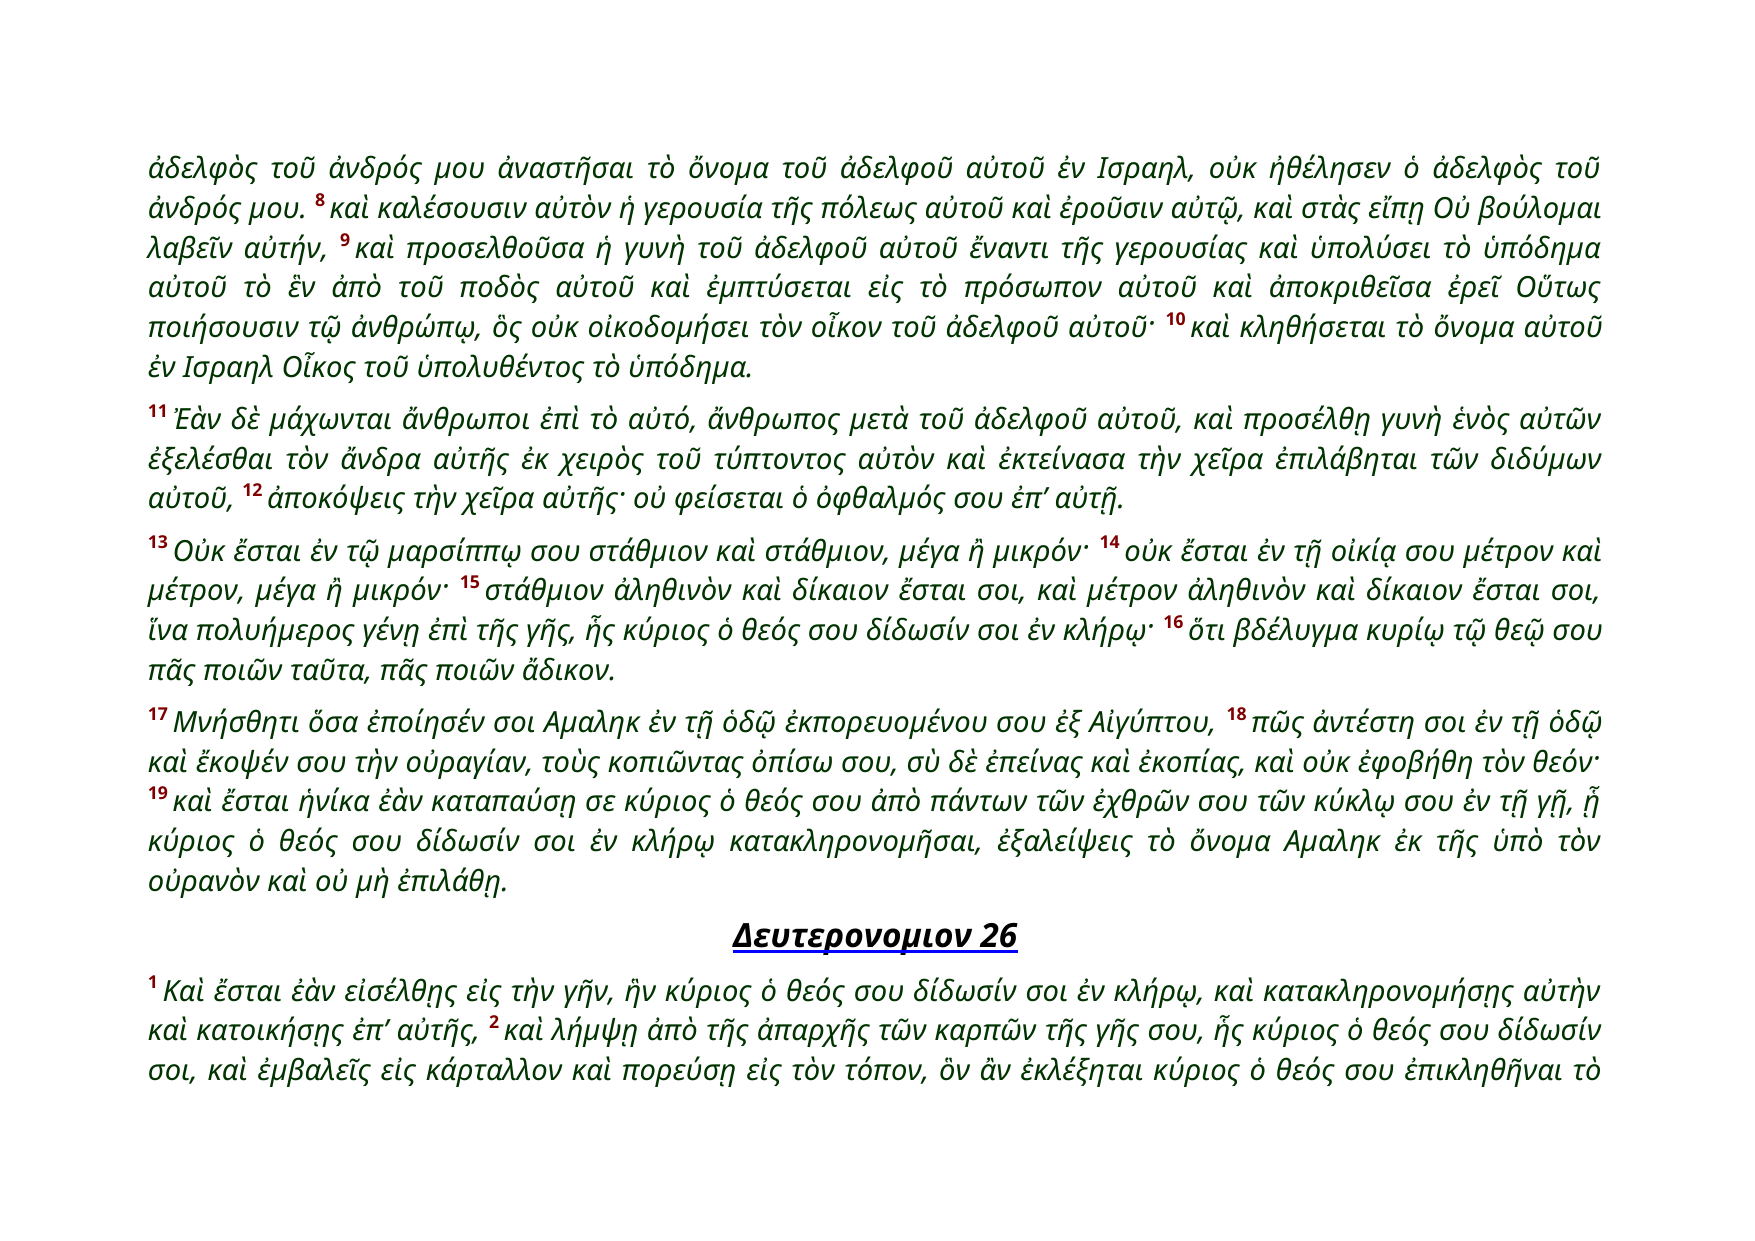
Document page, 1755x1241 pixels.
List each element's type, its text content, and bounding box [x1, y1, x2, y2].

text Δευτερονομιον 26 [148, 912, 1606, 957]
text ἀδελφὸς τοῦ ἀνδρός μου ἀναστῆσαι τὸ ὄνομα τοῦ ἀδελφοῦ αὐτοῦ ἐν Ισραηλ, οὐκ ἠθέλησεν ὁ ἀδελφὸς τοῦ ἀνδρός μου. 8 καὶ καλέσουσιν αὐτὸν ἡ γερουσία τῆς πόλεως αὐτοῦ καὶ ἐροῦσιν αὐτῷ, καὶ στὰς εἴπῃ Οὐ βούλομαι λαβεῖν αὐτήν, 9 καὶ προσελθοῦσα ἡ γυνὴ τοῦ ἀδελφοῦ αὐτοῦ ἔναντι τῆς γερουσίας καὶ ὑπολύσει τὸ ὑπόδημα αὐτοῦ τὸ ἓν ἀπὸ τοῦ ποδὸς αὐτοῦ καὶ ἐμπτύσεται εἰς τὸ πρόσωπον αὐτοῦ καὶ ἀποκριθεῖσα ἐρεῖ Οὕτως ποιήσουσιν τῷ ἀνθρώπῳ, ὃς οὐκ οἰκοδομήσει τὸν οἶκον τοῦ ἀδελφοῦ αὐτοῦ· 10 καὶ κληθήσεται τὸ ὄνομα αὐτοῦ ἐν Ισραηλ Οἶκος τοῦ ὑπολυθέντος τὸ ὑπόδημα. [148, 148, 1606, 386]
text 11 Ἐὰν δὲ μάχωνται ἄνθρωποι ἐπὶ τὸ αὐτό, ἄνθρωπος μετὰ τοῦ ἀδελφοῦ αὐτοῦ, καὶ προσέλθῃ γυνὴ ἑνὸς αὐτῶν ἐξελέσθαι τὸν ἄνδρα αὐτῆς ἐκ χειρὸς τοῦ τύπτοντος αὐτὸν καὶ ἐκτείνασα τὴν χεῖρα ἐπιλάβηται τῶν διδύμων αὐτοῦ, 12 ἀποκόψεις τὴν χεῖρα αὐτῆς· οὐ φείσεται ὁ ὀφθαλμός σου ἐπ’ αὐτῇ. [148, 398, 1606, 517]
text 1 Καὶ ἔσται ἐὰν εἰσέλθῃς εἰς τὴν γῆν, ἣν κύριος ὁ θεός σου δίδωσίν σοι ἐν κλήρῳ, καὶ κατακληρονομήσῃς αὐτὴν καὶ κατοικήσῃς ἐπ’ αὐτῆς, 2 καὶ λήμψῃ ἀπὸ τῆς ἀπαρχῆς τῶν καρπῶν τῆς γῆς σου, ἧς κύριος ὁ θεός σου δίδωσίν σοι, καὶ ἐμβαλεῖς εἰς κάρταλλον καὶ πορεύσῃ εἰς τὸν τόπον, ὃν ἂν ἐκλέξηται κύριος ὁ θεός σου ἐπικληθῆναι τὸ [148, 970, 1606, 1089]
text 13 Οὐκ ἔσται ἐν τῷ μαρσίππῳ σου στάθμιον καὶ στάθμιον, μέγα ἢ μικρόν· 14 οὐκ ἔσται ἐν τῇ οἰκίᾳ σου μέτρον καὶ μέτρον, μέγα ἢ μικρόν· 15 στάθμιον ἀληθινὸν καὶ δίκαιον ἔσται σοι, καὶ μέτρον ἀληθινὸν καὶ δίκαιον ἔσται σοι, ἵνα πολυήμερος γένῃ ἐπὶ τῆς γῆς, ἧς κύριος ὁ θεός σου δίδωσίν σοι ἐν κλήρῳ· 16 ὅτι βδέλυγμα κυρίῳ τῷ θεῷ σου πᾶς ποιῶν ταῦτα, πᾶς ποιῶν ἄδικον. [148, 530, 1606, 689]
text 17 Μνήσθητι ὅσα ἐποίησέν σοι Αμαληκ ἐν τῇ ὁδῷ ἐκπορευομένου σου ἐξ Αἰγύπτου, 18 πῶς ἀντέστη σοι ἐν τῇ ὁδῷ καὶ ἔκοψέν σου τὴν οὐραγίαν, τοὺς κοπιῶντας ὀπίσω σου, σὺ δὲ ἐπείνας καὶ ἐκοπίας, καὶ οὐκ ἐφοβήθη τὸν θεόν· 19 καὶ ἔσται ἡνίκα ἐὰν καταπαύσῃ σε κύριος ὁ θεός σου ἀπὸ πάντων τῶν ἐχθρῶν σου τῶν κύκλῳ σου ἐν τῇ γῇ, ᾗ κύριος ὁ θεός σου δίδωσίν σοι ἐν κλήρῳ κατακληρονομῆσαι, ἐξαλείψεις τὸ ὄνομα Αμαληκ ἐκ τῆς ὑπὸ τὸν οὐρανὸν καὶ οὐ μὴ ἐπιλάθῃ. [148, 701, 1606, 899]
